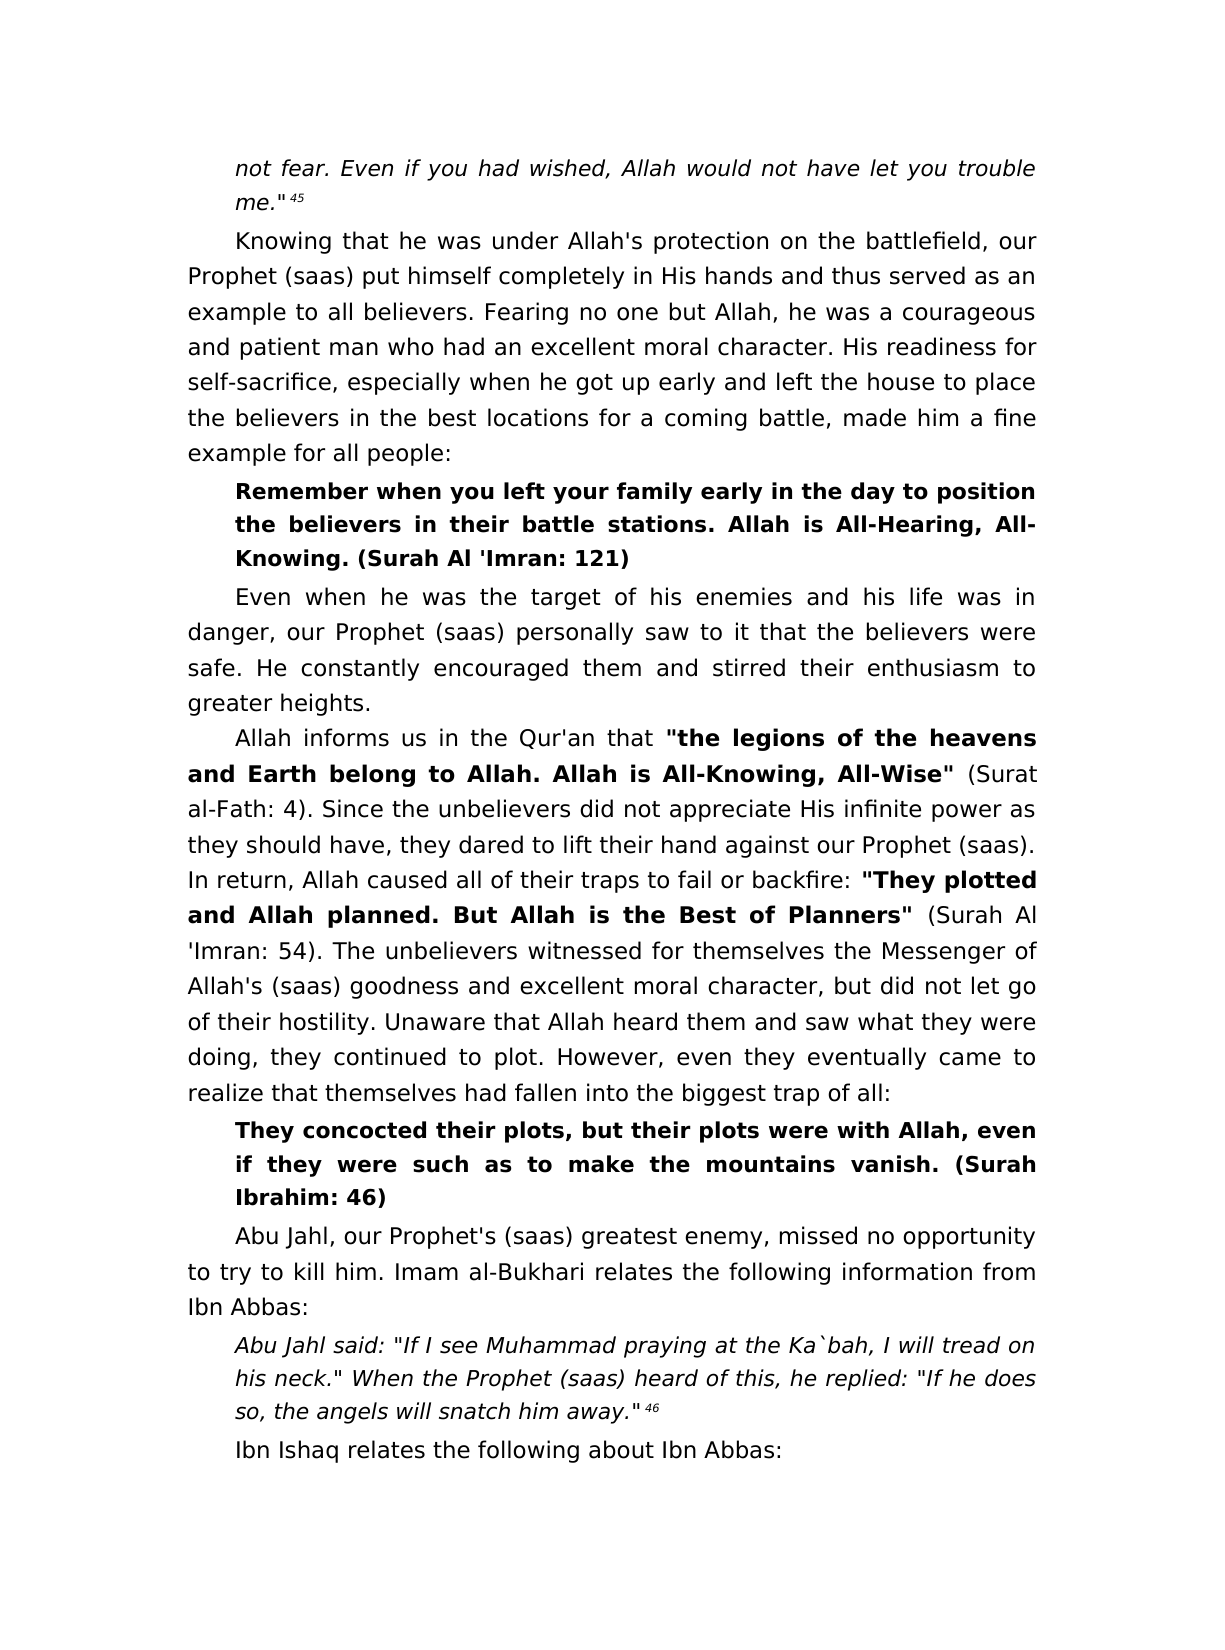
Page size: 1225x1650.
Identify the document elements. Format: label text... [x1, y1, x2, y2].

text Remember when you left your family early in the day to position the believers in their battle stations. Allah is All-Hearing, All-Knowing. (Surah Al 'Imran: 121) [235, 473, 1037, 573]
text Knowing that he was under Allah's protection on the battlefield, our Prophet (saas) put himself completely in His hands and thus served as an example to all believers. Fearing no one but Allah, he was a courageous and patient man who had an excellent moral character. His readiness for self-sacrifice, especially when he got up early and left the house to place the believers in the best locations for a coming battle, made him a fine example for all people: [187, 221, 1037, 469]
text Ibn Ishaq relates the following about Ibn Abbas: [187, 1431, 1037, 1466]
text Abu Jahl said: "If I see Muhammad praying at the Ka`bah, I will tread on his neck." When the Prophet (saas) heard of this, he replied: "If he does so, the angels will snatch him away." 46 [235, 1326, 1037, 1426]
text Allah informs us in the Qur'an that "the legions of the heavens and Earth belong to Allah. Allah is All-Knowing, All-Wise" (Surat al-Fath: 4). Since the unbelievers did not appreciate His infinite power as they should have, they dared to lift their hand against our Prophet (saas). In return, Allah caused all of their traps to fail or backfire: "They plotted and Allah planned. But Allah is the Best of Planners" (Surah Al 'Imran: 54). The unbelievers witnessed for themselves the Messenger of Allah's (saas) goodness and excellent moral character, but did not let go of their hostility. Unaware that Allah heard them and saw what they were doing, they continued to plot. However, even they eventually came to realize that themselves had fallen into the biggest trap of all: [187, 718, 1037, 1108]
text not fear. Even if you had wished, Allah would not have let you trouble me." 45 [235, 150, 1037, 217]
text Abu Jahl, our Prophet's (saas) greatest enemy, missed no opportunity to try to kill him. Imam al-Bukhari relates the following information from Ibn Abbas: [187, 1216, 1037, 1322]
text Even when he was the target of his enemies and his life was in danger, our Prophet (saas) personally saw to it that the believers were safe. He constantly encouraged them and stirred their enthusiasm to greater heights. [187, 577, 1037, 718]
text They concocted their plots, but their plots were with Allah, even if they were such as to make the mountains vanish. (Surah Ibrahim: 46) [235, 1112, 1037, 1212]
